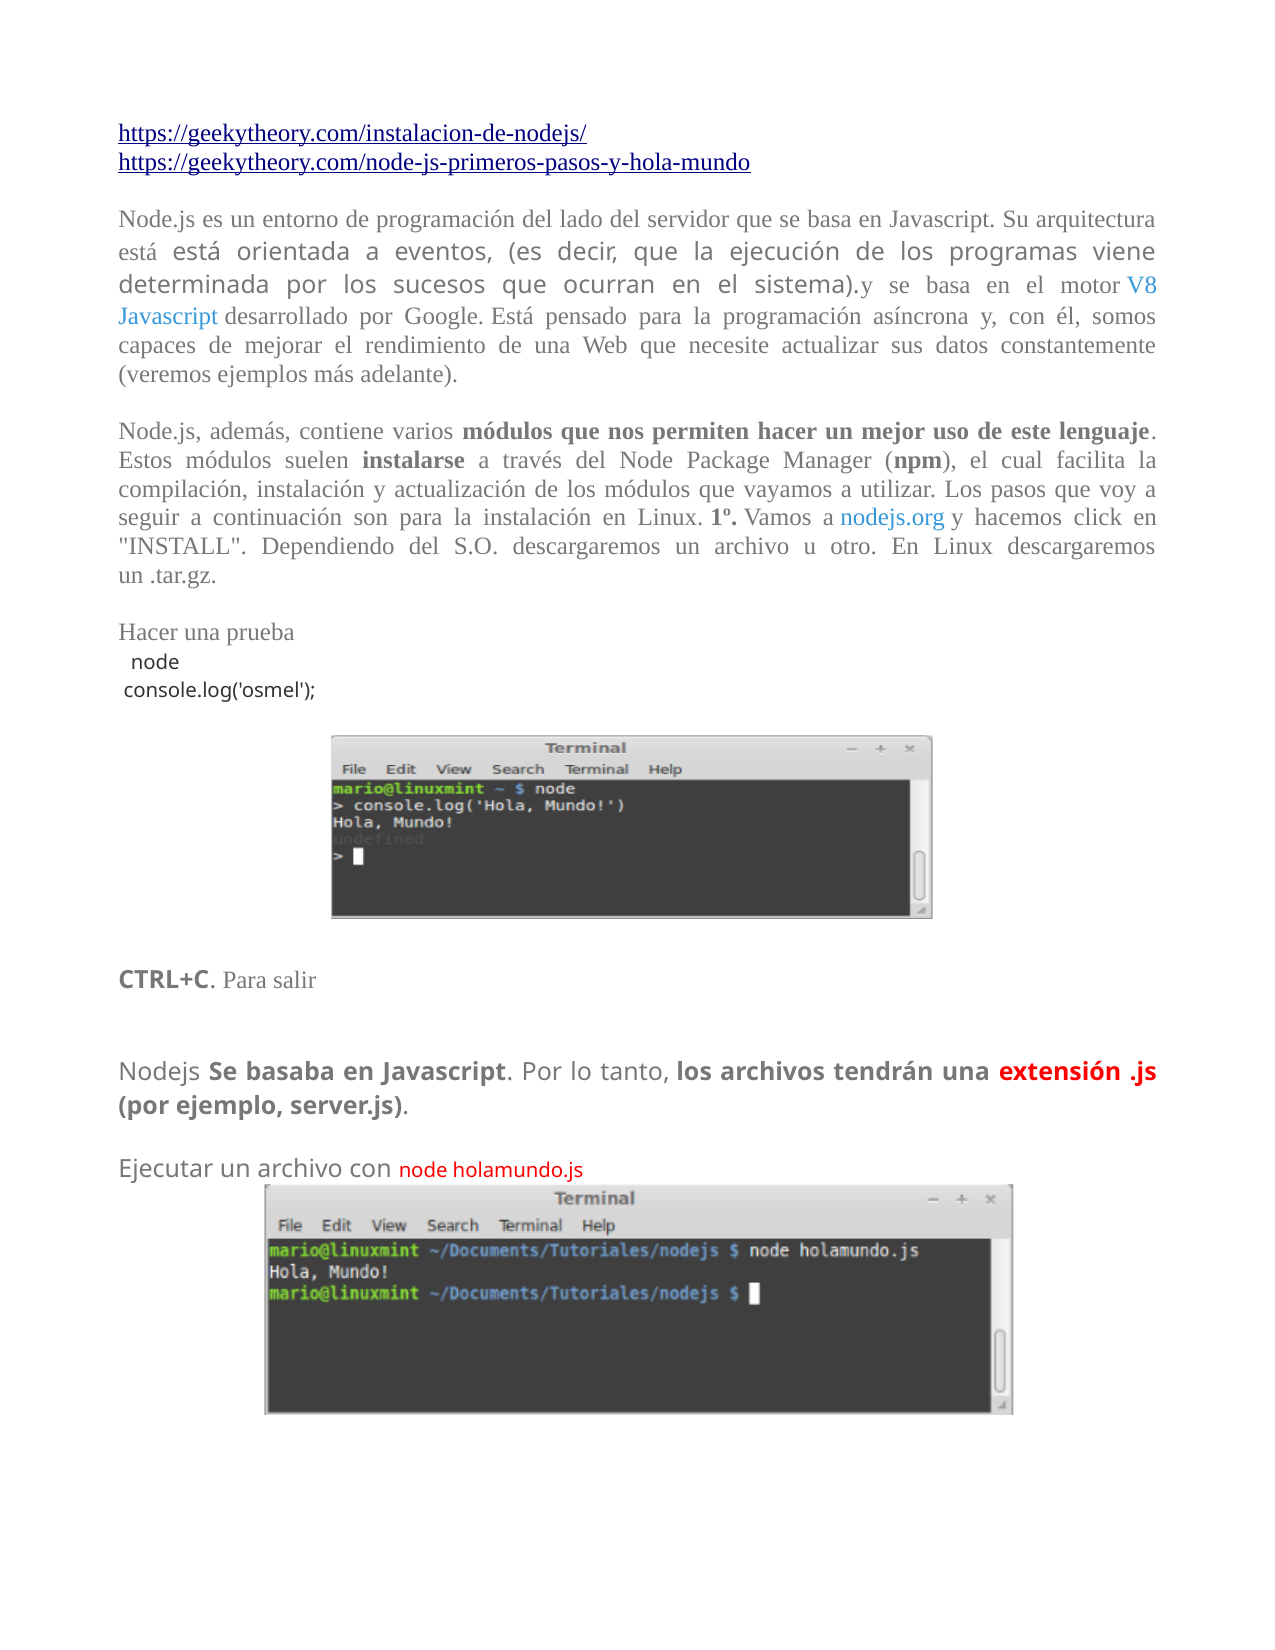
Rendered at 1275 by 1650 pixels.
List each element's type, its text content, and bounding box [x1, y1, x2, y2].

text Node.js es un entorno de programación del lado del servidor que se basa en Javascript. Su arquitectura está está orientada a eventos, (es decir, que la ejecución de los programas viene determinada por los sucesos que ocurran en el sistema).y se basa en el motor V8 Javascript desarrollado por Google. Está pensado para la programación asíncrona y, con él, somos capaces de mejorar el rendimiento de una Web que necesite actualizar sus datos constantemente (veremos ejemplos más adelante). [118, 204, 1157, 387]
text https://geekytheory.com/instalacion-de-nodejs/ [118, 118, 1157, 147]
text node [118, 646, 1157, 676]
text https://geekytheory.com/node-js-primeros-pasos-y-hola-mundo [118, 147, 1157, 176]
text Ejecutar un archivo con node holamundo.js [118, 1150, 1157, 1184]
picture [331, 732, 944, 919]
text Hacer una prueba [118, 617, 1157, 646]
picture [260, 1184, 1015, 1415]
text console.log('osmel'); [118, 676, 1157, 703]
text Node.js, además, contiene varios módulos que nos permiten hacer un mejor uso de este lenguaje. Estos módulos suelen instalarse a través del Node Package Manager (npm), el cual facilita la compilación, instalación y actualización de los módulos que vayamos a utilizar. Los pasos que voy a seguir a continuación son para la instalación en Linux. 1º. Vamos a nodejs.org y hacemos click en "INSTALL". Dependiendo del S.O. descargaremos un archivo u otro. En Linux descargaremos un .tar.gz. [118, 416, 1157, 589]
text CTRL+C. Para salir [118, 962, 1157, 996]
text Nodejs Se basaba en Javascript. Por lo tanto, los archivos tendrán una extensión .js (por ejemplo, server.js). [118, 1053, 1157, 1122]
